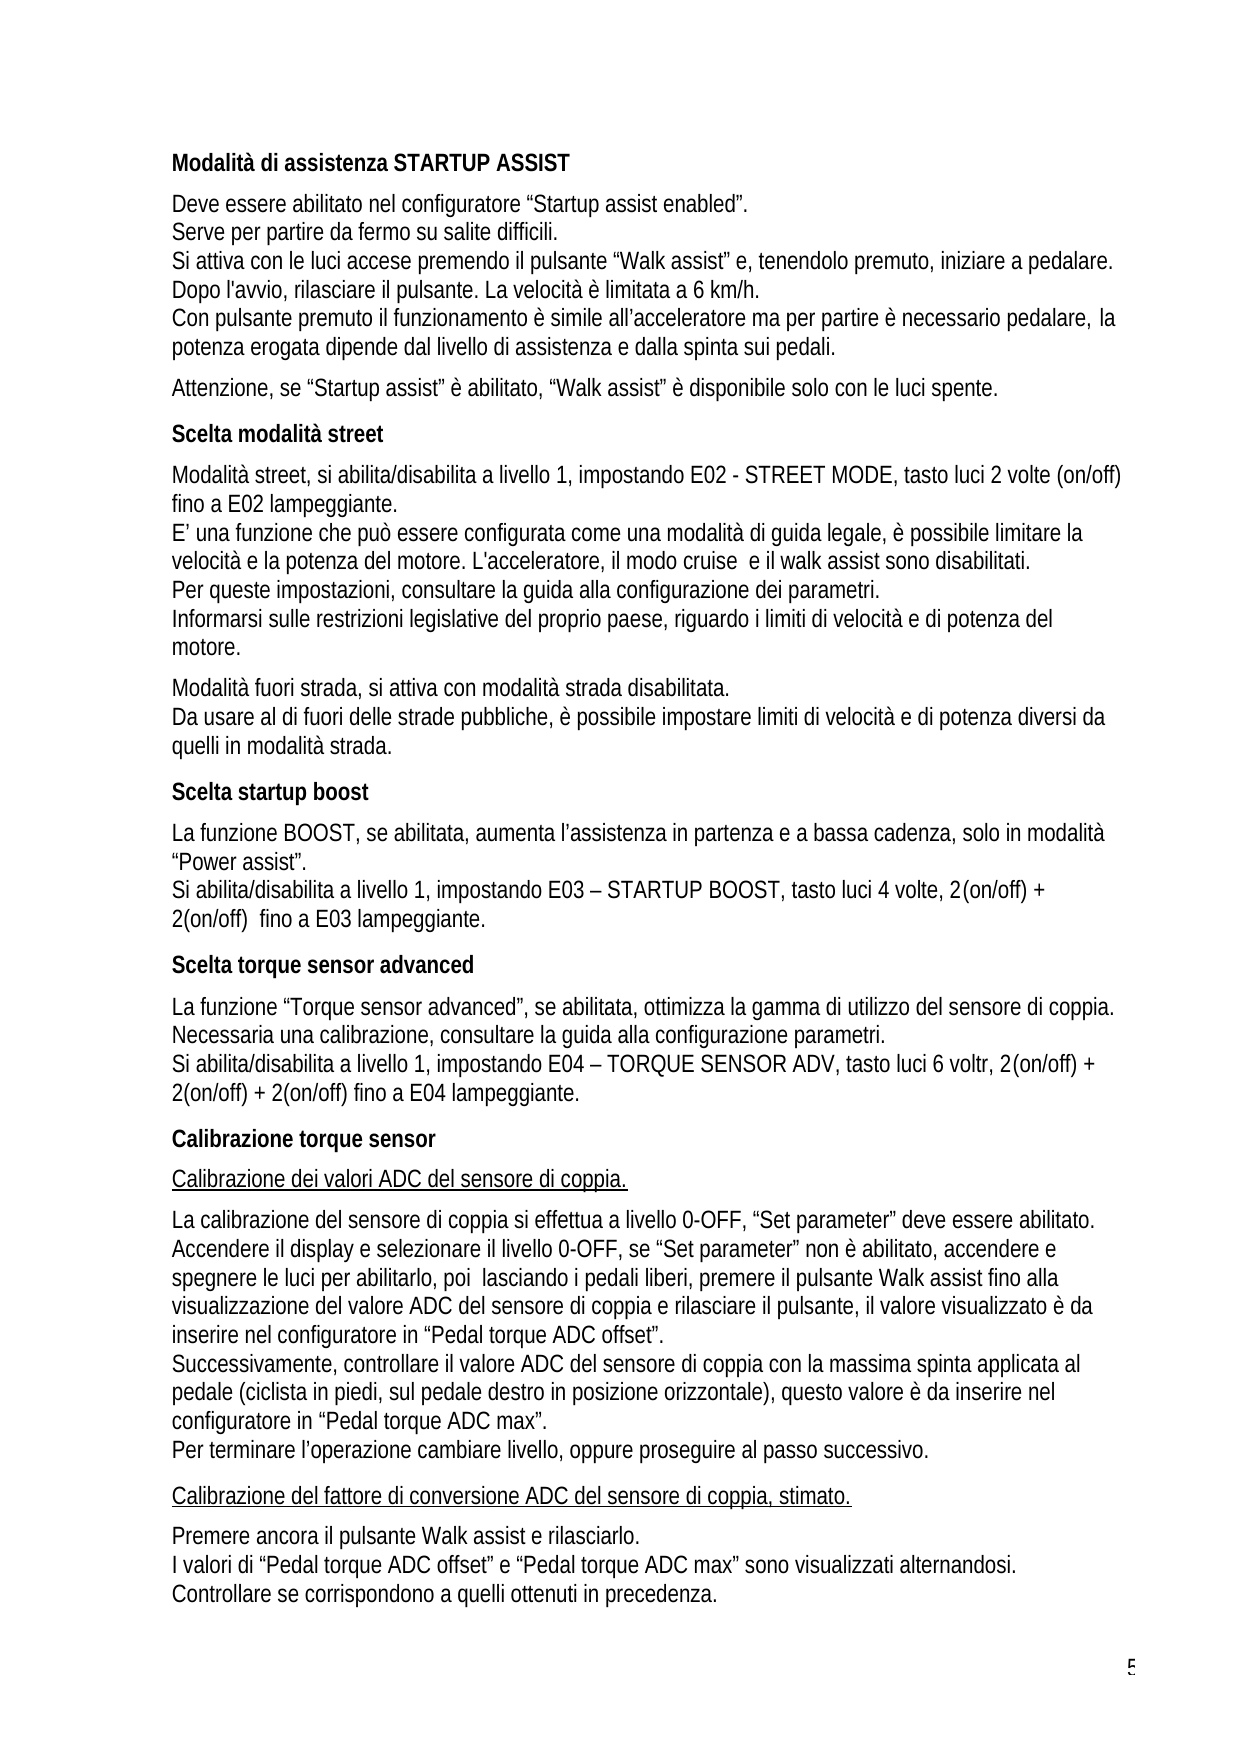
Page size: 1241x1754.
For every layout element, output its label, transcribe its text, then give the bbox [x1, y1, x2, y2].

text Premere ancora il pulsante Walk assist e rilasciarlo. [172, 1521, 1125, 1550]
text Da usare al di fuori delle strade pubbliche, è possibile impostare limiti di velocità e di potenza diversi da quelli in modalità strada. [172, 702, 1125, 759]
subtitle Per terminare l’operazione cambiare livello, oppure proseguire al passo successivo. [172, 1434, 1125, 1463]
subtitle Successivamente, controllare il valore ADC del sensore di coppia con la massima spinta applicata al pedale (ciclista in piedi, sul pedale destro in posizione orizzontale), questo valore è da inserire nel configuratore in “Pedal torque ADC max”. [172, 1349, 1125, 1434]
text Si abilita/disabilita a livello 1, impostando E03 – STARTUP BOOST, tasto luci 4 volte, 2(on/off) + 2(on/off) fino a E03 lampeggiante. [172, 876, 1125, 933]
text Modalità fuori strada, si attiva con modalità strada disabilitata. [172, 673, 1125, 702]
text La funzione “Torque sensor advanced”, se abilitata, ottimizza la gamma di utilizzo del sensore di coppia. [172, 992, 1125, 1020]
text Scelta startup boost [172, 777, 1125, 806]
text Si abilita/disabilita a livello 1, impostando E04 – TORQUE SENSOR ADV, tasto luci 6 voltr, 2(on/off) + 2(on/off) + 2(on/off) fino a E04 lampeggiante. [172, 1049, 1125, 1106]
text Dopo l'avvio, rilasciare il pulsante. La velocità è limitata a 6 km/h. Con pulsante premuto il funzionamento è simile all’acceleratore ma per partire è necessario pedalare, la potenza erogata dipende dal livello di assistenza e dalla spinta sui pedali. [172, 274, 1125, 361]
text La calibrazione del sensore di coppia si effettua a livello 0-OFF, “Set parameter” deve essere abilitato. [172, 1205, 1125, 1234]
text Accendere il display e selezionare il livello 0-OFF, se “Set parameter” non è abilitato, accendere e spegnere le luci per abilitarlo, poi lasciando i pedali liberi, premere il pulsante Walk assist fino alla visualizzazione del valore ADC del sensore di coppia e rilasciare il pulsante, il valore visualizzato è da inserire nel configuratore in “Pedal torque ADC offset”. [172, 1234, 1125, 1349]
text Controllare se corrispondono a quelli ottenuti in precedenza. [172, 1579, 1125, 1607]
text Scelta modalità street [172, 419, 1125, 448]
text I valori di “Pedal torque ADC offset” e “Pedal torque ADC max” sono visualizzati alternandosi. [172, 1550, 1125, 1579]
text Si attiva con le luci accese premendo il pulsante “Walk assist” e, tenendolo premuto, iniziare a pedalare. [172, 246, 1125, 274]
text Attenzione, se “Startup assist” è abilitato, “Walk assist” è disponibile solo con le luci spente. [172, 373, 1125, 402]
text Scelta torque sensor advanced [172, 951, 1125, 979]
text Informarsi sulle restrizioni legislative del proprio paese, riguardo i limiti di velocità e di potenza del motore. [172, 604, 1125, 661]
text Per queste impostazioni, consultare la guida alla configurazione dei parametri. [172, 575, 1125, 604]
text Calibrazione dei valori ADC del sensore di coppia. [172, 1164, 1125, 1193]
text Calibrazione del fattore di conversione ADC del sensore di coppia, stimato. [172, 1481, 1125, 1509]
text Necessaria una calibrazione, consultare la guida alla configurazione parametri. [172, 1020, 1125, 1049]
text E’ una funzione che può essere configurata come una modalità di guida legale, è possibile limitare la velocità e la potenza del motore. L'acceleratore, il modo cruise e il walk assist sono disabilitati. [172, 518, 1125, 575]
text Modalità di assistenza STARTUP ASSIST [172, 148, 1125, 176]
text Calibrazione torque sensor [172, 1124, 1125, 1153]
text Deve essere abilitato nel configuratore “Startup assist enabled”. [172, 189, 1125, 217]
text Modalità street, si abilita/disabilita a livello 1, impostando E02 - STREET MODE, tasto luci 2 volte (on/off) fino a E02 lampeggiante. [172, 460, 1125, 518]
text Serve per partire da fermo su salite difficili. [172, 217, 1125, 246]
text La funzione BOOST, se abilitata, aumenta l’assistenza in partenza e a bassa cadenza, solo in modalità “Power assist”. [172, 818, 1125, 876]
